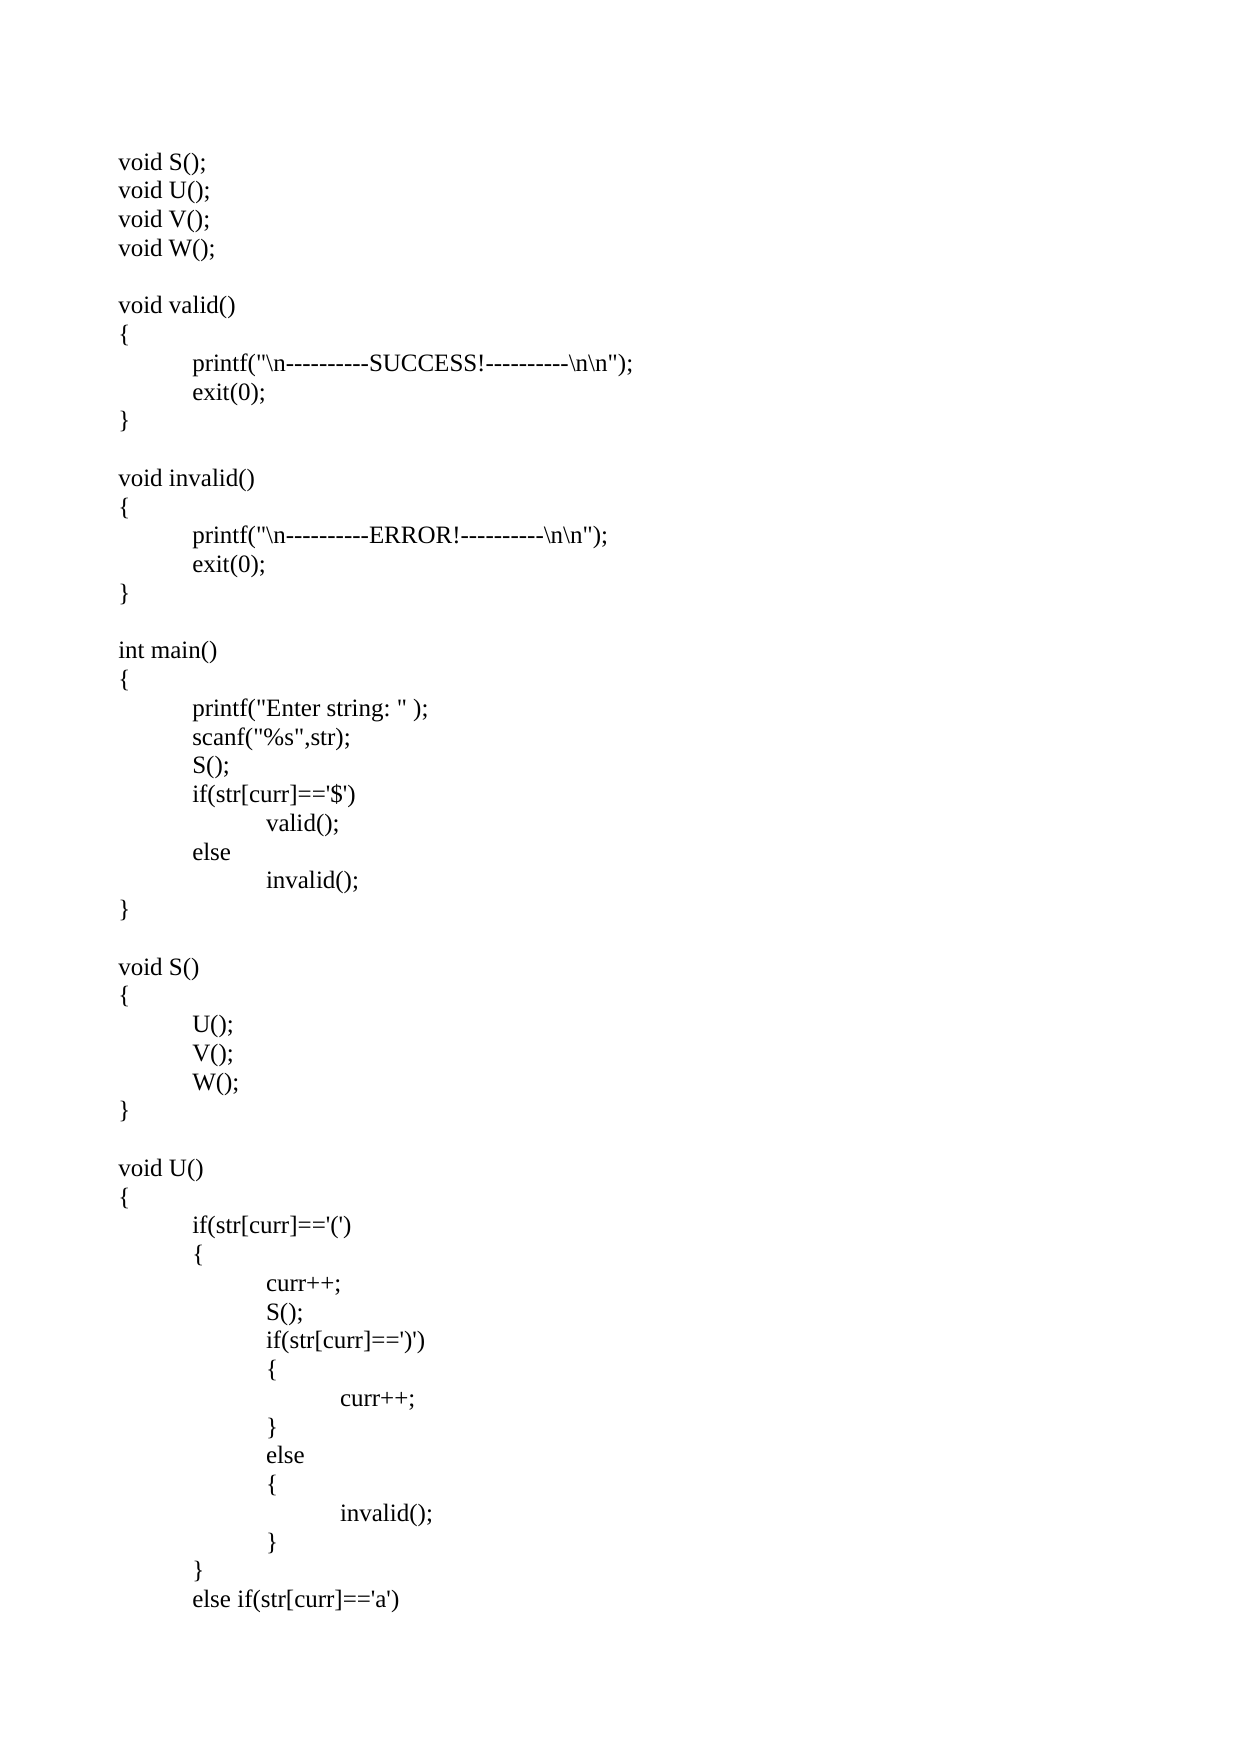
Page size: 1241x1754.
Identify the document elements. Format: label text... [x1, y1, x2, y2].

text { [118, 1354, 1122, 1383]
text void invalid() [118, 463, 1122, 492]
text { [118, 1469, 1122, 1498]
text { [118, 1239, 1122, 1268]
text void S() [118, 952, 1122, 981]
text printf("\n----------ERROR!----------\n\n"); [118, 521, 1122, 549]
text printf("\n----------SUCCESS!----------\n\n"); [118, 348, 1122, 377]
text else if(str[curr]=='a') [118, 1584, 1122, 1613]
text void V(); [118, 204, 1122, 233]
text exit(0); [118, 377, 1122, 406]
text } [118, 1556, 1122, 1584]
text invalid(); [118, 866, 1122, 894]
text U(); [118, 1009, 1122, 1038]
text { [118, 492, 1122, 521]
text curr++; [118, 1383, 1122, 1412]
text S(); [118, 751, 1122, 779]
text { [118, 1182, 1122, 1211]
text int main() [118, 636, 1122, 664]
text } [118, 1412, 1122, 1441]
text V(); [118, 1038, 1122, 1067]
text valid(); [118, 808, 1122, 837]
text S(); [118, 1297, 1122, 1326]
text scanf("%s",str); [118, 722, 1122, 751]
text curr++; [118, 1268, 1122, 1297]
text void U(); [118, 176, 1122, 204]
text } [118, 894, 1122, 923]
text } [118, 406, 1122, 434]
text printf("Enter string: " ); [118, 693, 1122, 722]
text { [118, 319, 1122, 348]
text invalid(); [118, 1498, 1122, 1527]
text } [118, 578, 1122, 607]
text } [118, 1096, 1122, 1124]
text else [118, 1441, 1122, 1469]
text void W(); [118, 233, 1122, 262]
text if(str[curr]=='(') [118, 1211, 1122, 1239]
text void U() [118, 1153, 1122, 1182]
text void valid() [118, 291, 1122, 319]
text void S(); [118, 147, 1122, 176]
text { [118, 981, 1122, 1009]
text if(str[curr]=='$') [118, 779, 1122, 808]
text exit(0); [118, 549, 1122, 578]
text } [118, 1527, 1122, 1556]
text W(); [118, 1067, 1122, 1096]
text else [118, 837, 1122, 866]
text { [118, 664, 1122, 693]
text if(str[curr]==')') [118, 1326, 1122, 1354]
